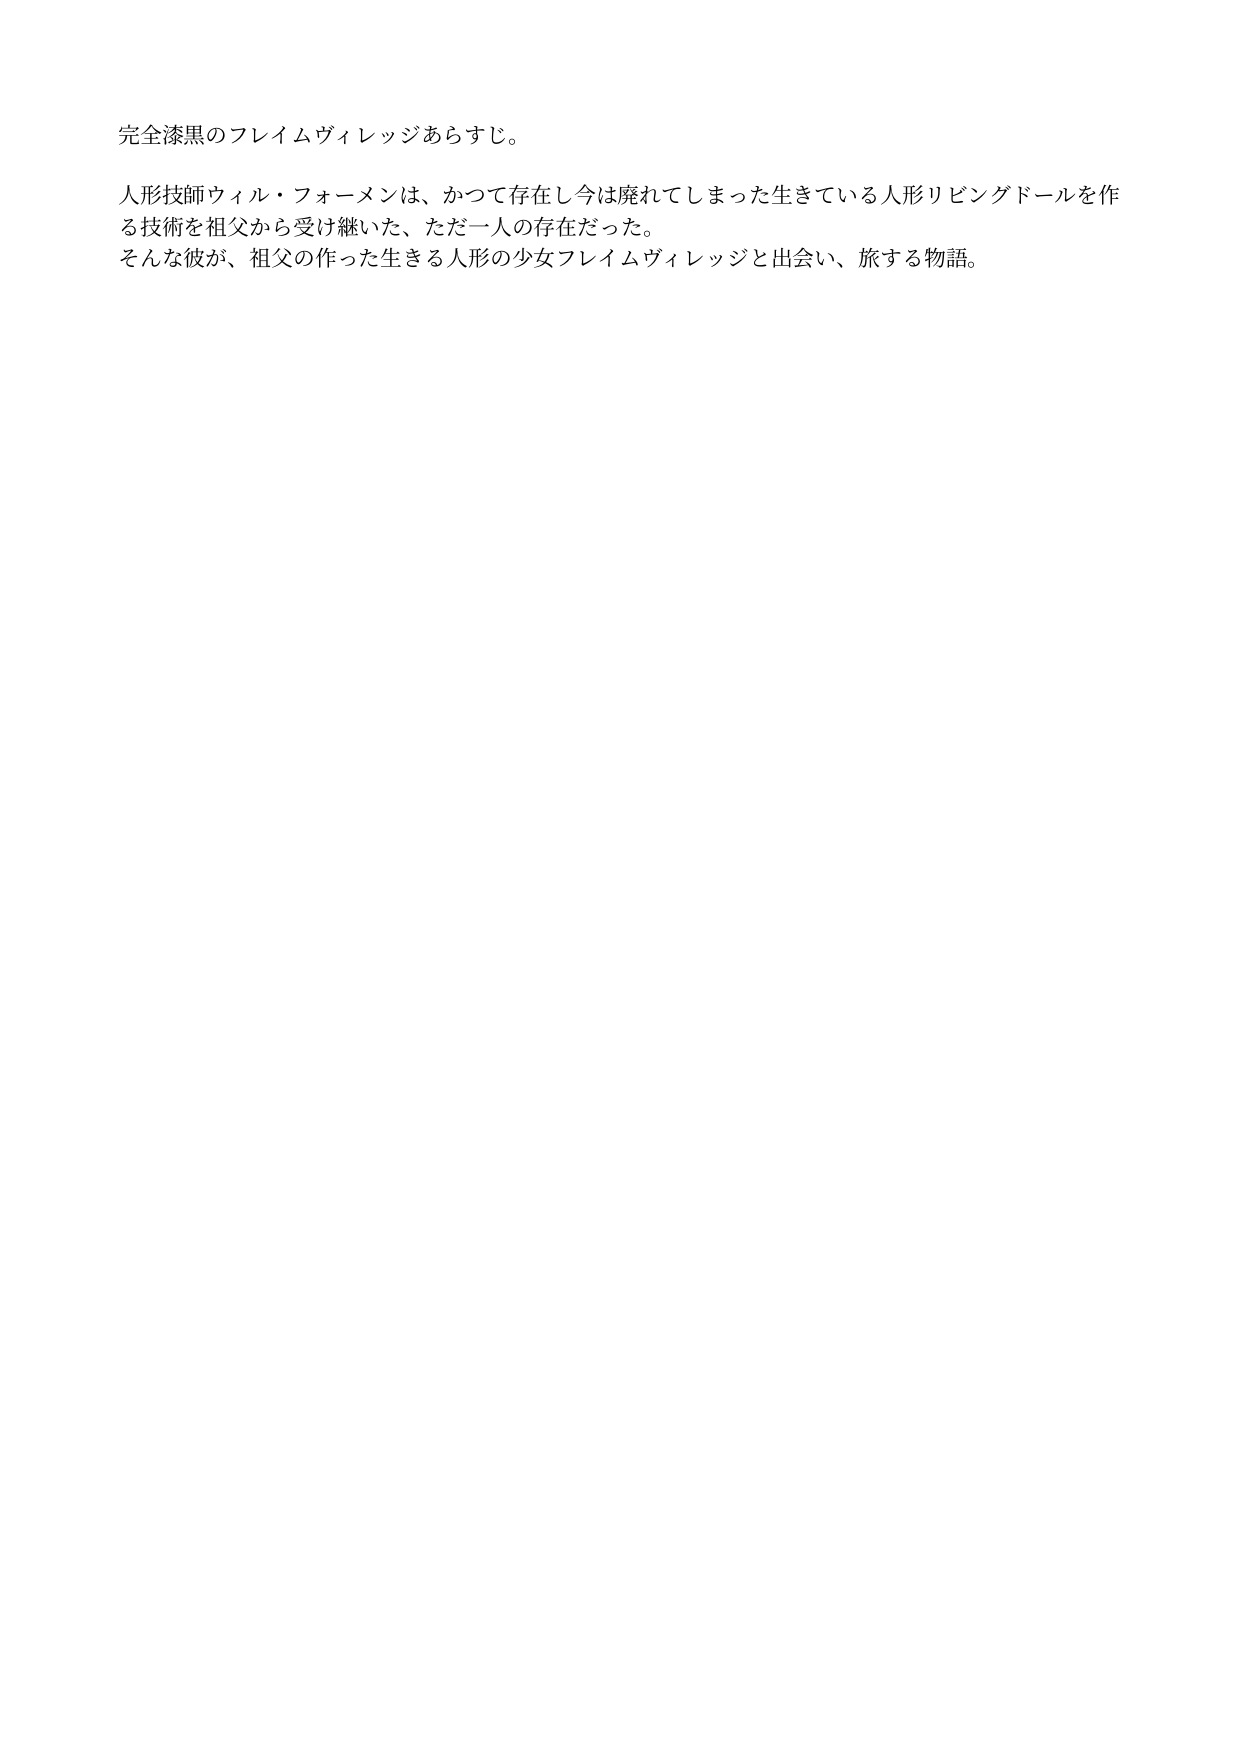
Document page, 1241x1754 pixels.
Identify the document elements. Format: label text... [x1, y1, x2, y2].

text そんな彼が、祖父の作った生きる人形の少女フレイムヴィレッジと出会い、旅する物語。 [118, 241, 1122, 273]
text 人形技師ウィル・フォーメンは、かつて存在し今は廃れてしまった生きている人形リビングドールを作る技術を祖父から受け継いた、ただ一人の存在だった。 [118, 178, 1122, 241]
text 完全漆黒のフレイムヴィレッジあらすじ。 [118, 118, 1122, 149]
